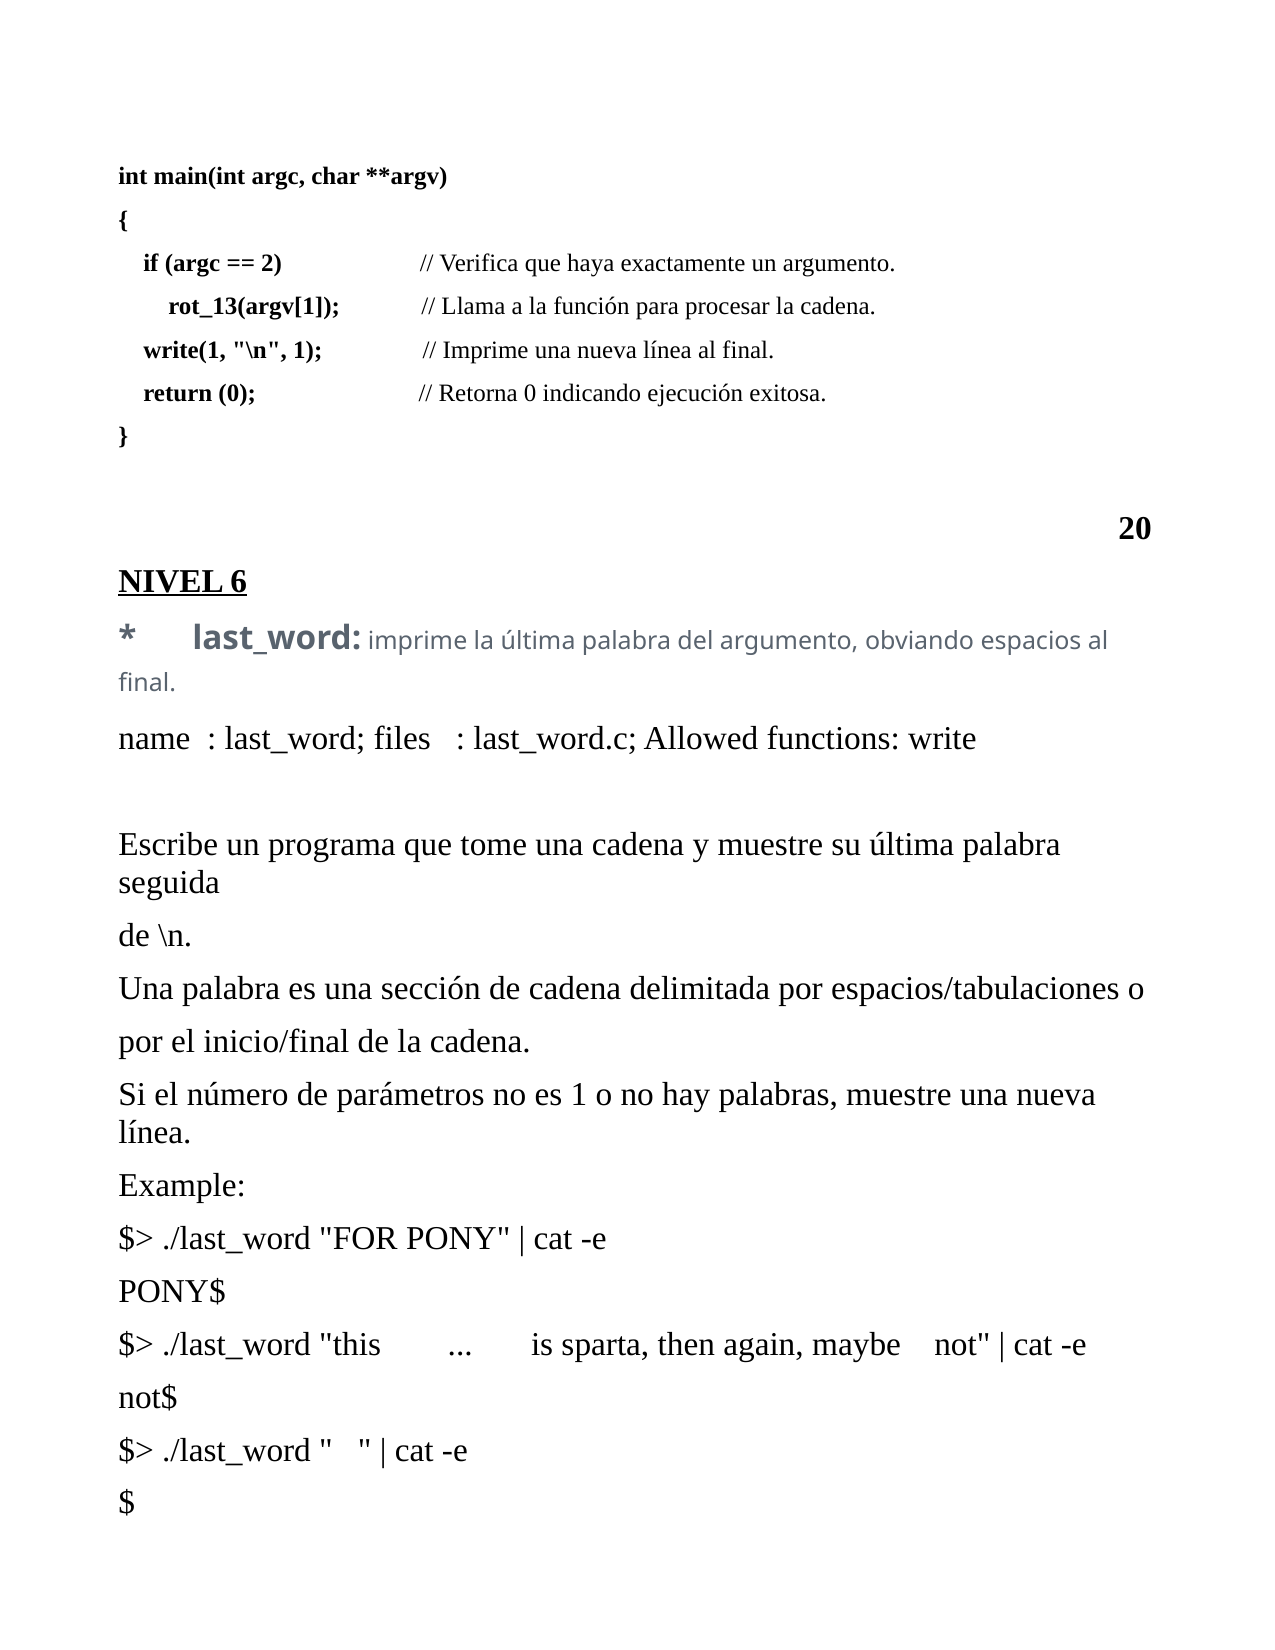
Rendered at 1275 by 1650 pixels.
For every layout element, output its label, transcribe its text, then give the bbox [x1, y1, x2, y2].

text por el inicio/final de la cadena. [118, 1021, 1157, 1059]
text $ [118, 1483, 1157, 1521]
text write(1, "\n", 1); // Imprime una nueva línea al final. [118, 335, 1157, 363]
text $> ./last_word "FOR PONY" | cat -e [118, 1218, 1157, 1257]
text PONY$ [118, 1271, 1157, 1309]
text Si el número de parámetros no es 1 o no hay palabras, muestre una nueva línea. [118, 1074, 1157, 1151]
text rot_13(argv[1]); // Llama a la función para procesar la cadena. [118, 291, 1157, 320]
text } [118, 421, 1157, 450]
text NIVEL 6 [118, 561, 1157, 599]
text { [118, 205, 1157, 233]
text $> ./last_word "this ... is sparta, then again, maybe not" | cat -e [118, 1324, 1157, 1362]
text if (argc == 2) // Verifica que haya exactamente un argumento. [118, 248, 1157, 277]
text return (0); // Retorna 0 indicando ejecución exitosa. [118, 378, 1157, 407]
text 20 [118, 508, 1157, 546]
text Una palabra es una sección de cadena delimitada por espacios/tabulaciones o [118, 968, 1157, 1007]
text Escribe un programa que tome una cadena y muestre su última palabra seguida [118, 824, 1157, 901]
text de \n. [118, 915, 1157, 954]
text Example: [118, 1165, 1157, 1204]
text * last_word: imprime la última palabra del argumento, obviando espacios al final. [118, 614, 1157, 698]
text name : last_word; files : last_word.c; Allowed functions: write [118, 718, 1157, 757]
text not$ [118, 1377, 1157, 1415]
text int main(int argc, char **argv) [118, 161, 1157, 190]
text $> ./last_word " " | cat -e [118, 1430, 1157, 1468]
